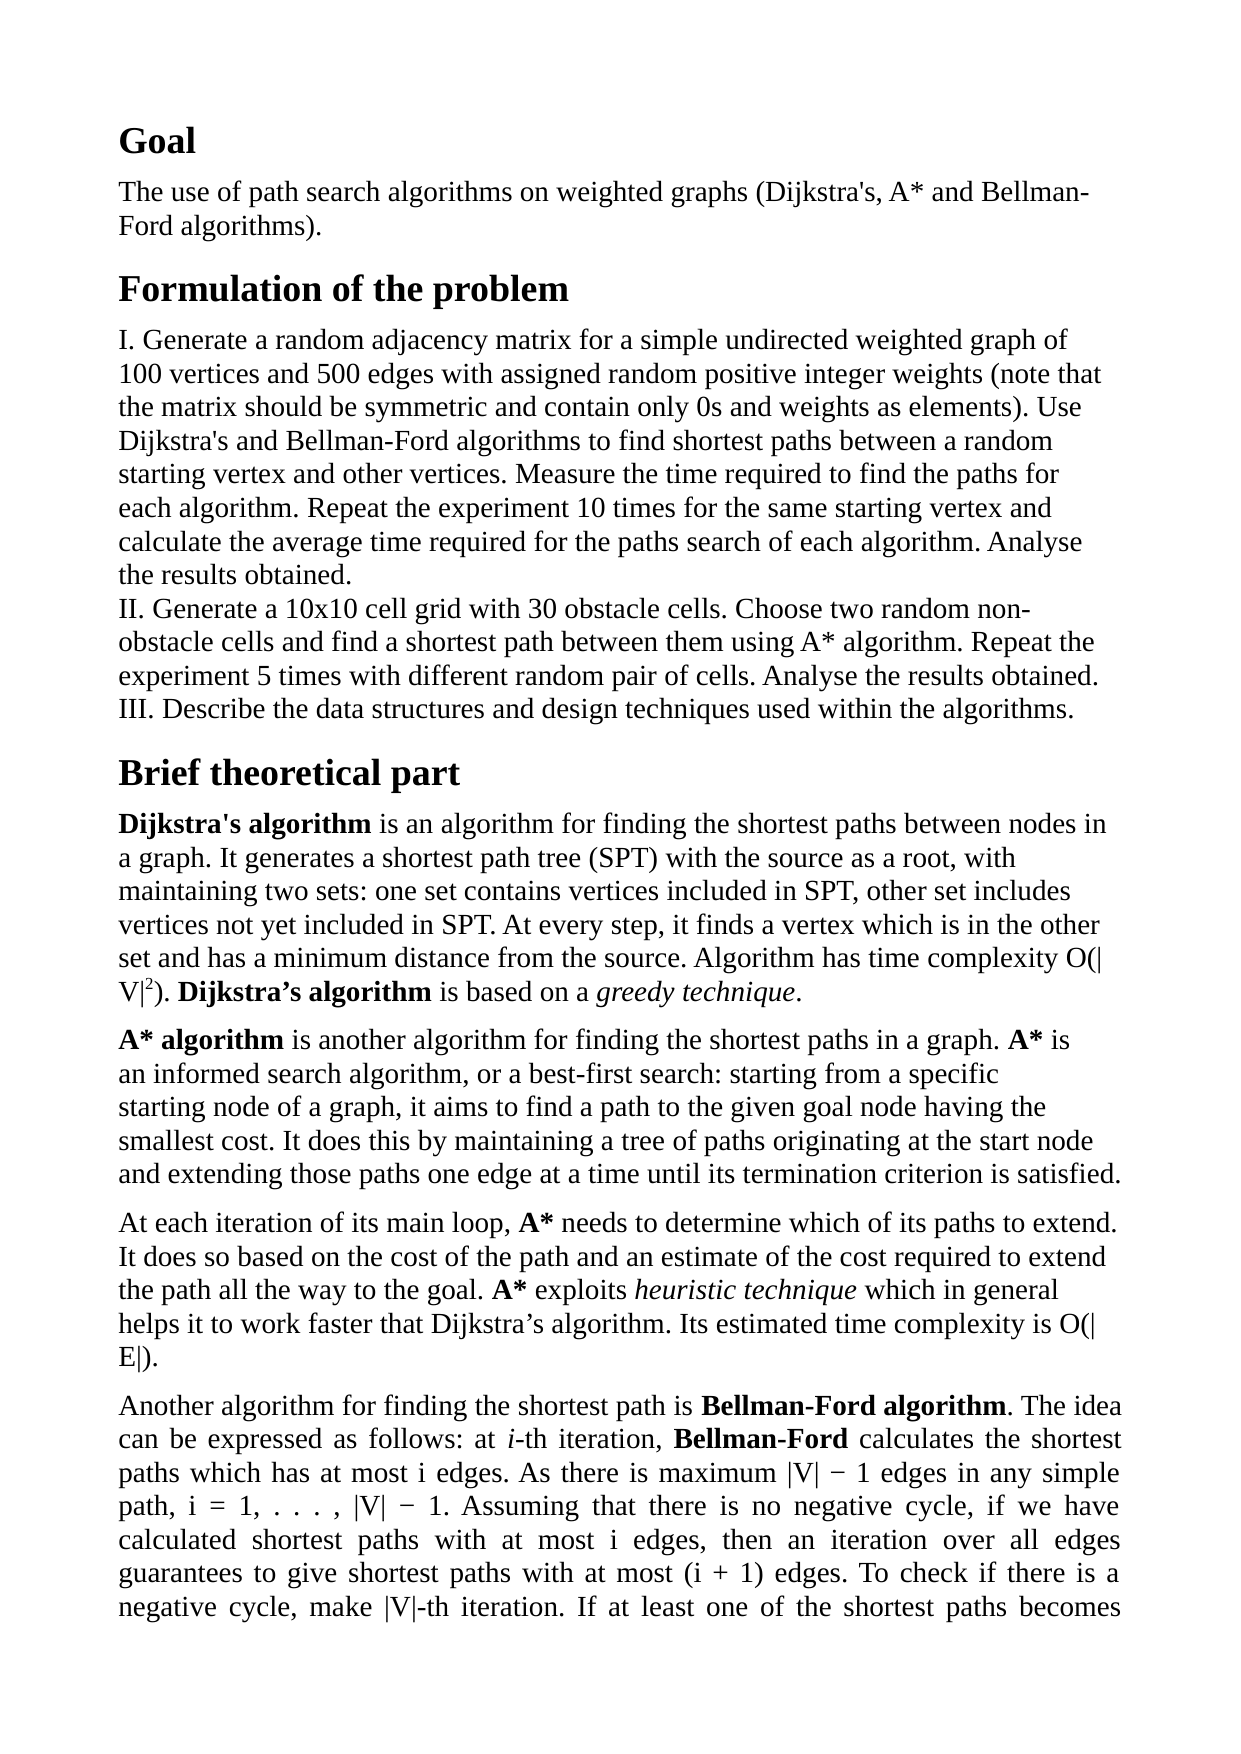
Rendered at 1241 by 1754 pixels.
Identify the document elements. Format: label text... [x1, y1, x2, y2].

text At each iteration of its main loop, A* needs to determine which of its paths to extend. It does so based on the cost of the path and an estimate of the cost required to extend the path all the way to the goal. A* exploits heuristic technique which in general helps it to work faster that Dijkstra’s algorithm. Its estimated time complexity is O(|E|). [118, 1205, 1122, 1373]
text the matrix should be symmetric and contain only 0s and weights as elements). Use [118, 389, 1122, 423]
text experiment 5 times with different random pair of cells. Analyse the results obtained. [118, 658, 1122, 691]
text Ford algorithms). [118, 208, 1122, 241]
text The use of path search algorithms on weighted graphs (Dijkstra's, A* and Bellman- [118, 174, 1122, 208]
text III. Describe the data structures and design techniques used within the algorithms. [118, 691, 1122, 725]
text each algorithm. Repeat the experiment 10 times for the same starting vertex and [118, 490, 1122, 524]
text the results obtained. [118, 557, 1122, 591]
text II. Generate a 10x10 cell grid with 30 obstacle cells. Choose two random non- [118, 591, 1122, 624]
text calculate the average time required for the paths search of each algorithm. Analyse [118, 524, 1122, 557]
text Dijkstra's algorithm is an algorithm for finding the shortest paths between nodes in a graph. It generates a shortest path tree (SPT) with the source as a root, with maintaining two sets: one set contains vertices included in SPT, other set includes vertices not yet included in SPT. At every step, it finds a vertex which is in the other set and has a minimum distance from the source. Algorithm has time complexity O(|V|2). Dijkstra’s algorithm is based on a greedy technique. [118, 806, 1122, 1007]
text 100 vertices and 500 edges with assigned random positive integer weights (note that [118, 356, 1122, 389]
subtitle Goal [118, 118, 1122, 162]
subtitle Formulation of the problem [118, 266, 1122, 310]
text obstacle cells and find a shortest path between them using A* algorithm. Repeat the [118, 624, 1122, 658]
subtitle Brief theoretical part [118, 750, 1122, 794]
text I. Generate a random adjacency matrix for a simple undirected weighted graph of [118, 322, 1122, 356]
text Another algorithm for finding the shortest path is Bellman-Ford algorithm. The idea can be expressed as follows: at i-th iteration, Bellman-Ford calculates the shortest paths which has at most i edges. As there is maximum |V| − 1 edges in any simple path, i = 1, . . . , |V| − 1. Assuming that there is no negative cycle, if we have calculated shortest paths with at most i edges, then an iteration over all edges guarantees to give shortest paths with at most (i + 1) edges. To check if there is a negative cycle, make |V|-th iteration. If at least one of the shortest paths becomes [118, 1388, 1122, 1623]
text Dijkstra's and Bellman-Ford algorithms to find shortest paths between a random [118, 423, 1122, 457]
text A* algorithm is another algorithm for finding the shortest paths in a graph. A* is an informed search algorithm, or a best-first search: starting from a specific starting node of a graph, it aims to find a path to the given goal node having the smallest cost. It does this by maintaining a tree of paths originating at the start node and extending those paths one edge at a time until its termination criterion is satisfied. [118, 1022, 1122, 1190]
text starting vertex and other vertices. Measure the time required to find the paths for [118, 457, 1122, 490]
